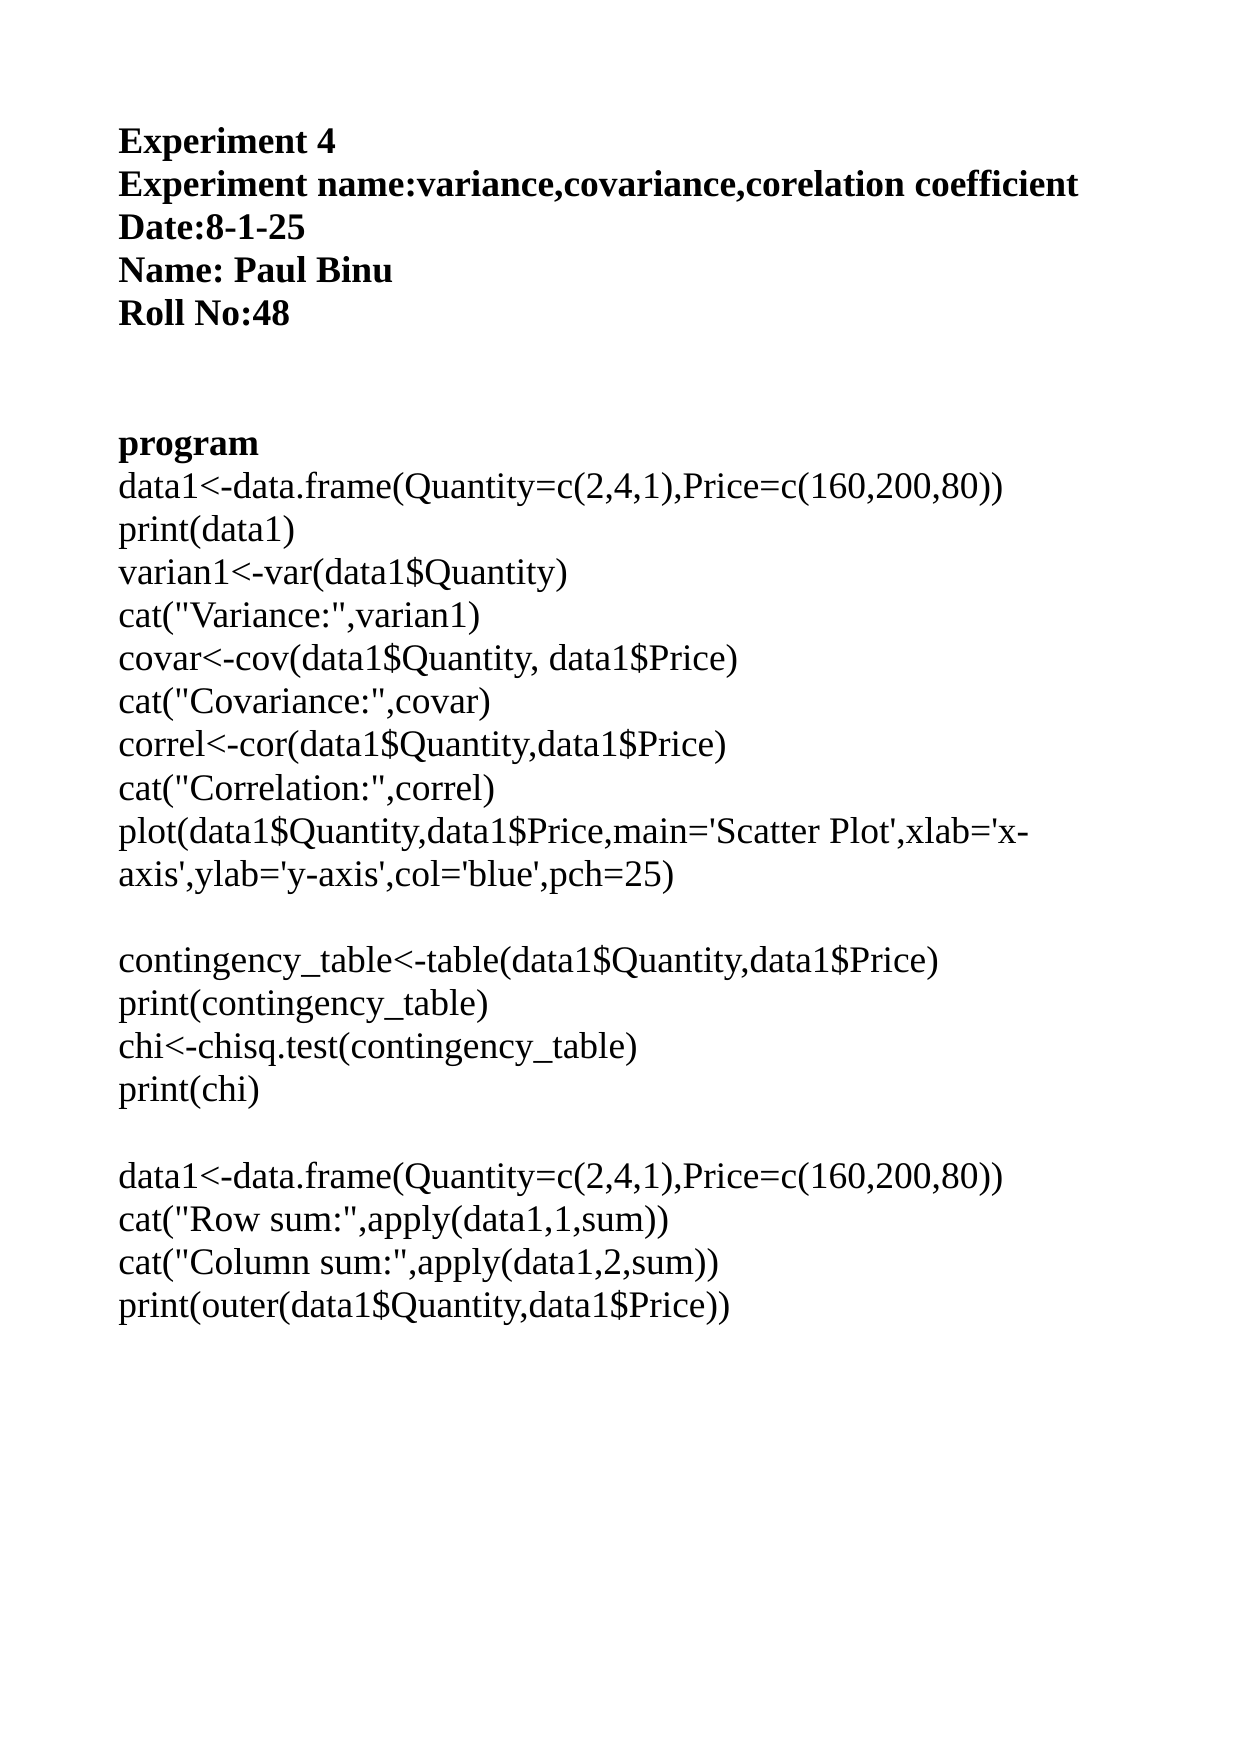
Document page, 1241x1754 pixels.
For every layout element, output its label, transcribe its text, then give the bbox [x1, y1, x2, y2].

text plot(data1$Quantity,data1$Price,main='Scatter Plot',xlab='x-axis',ylab='y-axis',col='blue',pch=25) [118, 808, 1122, 894]
text correl<-cor(data1$Quantity,data1$Price) [118, 722, 1122, 765]
text cat("Correlation:",correl) [118, 765, 1122, 808]
text data1<-data.frame(Quantity=c(2,4,1),Price=c(160,200,80)) [118, 463, 1122, 506]
text print(data1) [118, 506, 1122, 549]
text data1<-data.frame(Quantity=c(2,4,1),Price=c(160,200,80)) [118, 1153, 1122, 1196]
text print(outer(data1$Quantity,data1$Price)) [118, 1282, 1122, 1326]
text print(chi) [118, 1067, 1122, 1110]
text chi<-chisq.test(contingency_table) [118, 1024, 1122, 1067]
text cat("Variance:",varian1) [118, 592, 1122, 636]
text contingency_table<-table(data1$Quantity,data1$Price) [118, 937, 1122, 981]
text cat("Column sum:",apply(data1,2,sum)) [118, 1239, 1122, 1282]
text cat("Covariance:",covar) [118, 679, 1122, 722]
text Name: Paul Binu [118, 247, 1122, 291]
text varian1<-var(data1$Quantity) [118, 549, 1122, 592]
text covar<-cov(data1$Quantity, data1$Price) [118, 636, 1122, 679]
text cat("Row sum:",apply(data1,1,sum)) [118, 1196, 1122, 1239]
text Roll No:48 [118, 291, 1122, 334]
text Experiment 4 [118, 118, 1122, 161]
text Experiment name:variance,covariance,corelation coefficient [118, 161, 1122, 204]
text Date:8-1-25 [118, 204, 1122, 247]
text program [118, 420, 1122, 463]
text print(contingency_table) [118, 981, 1122, 1024]
